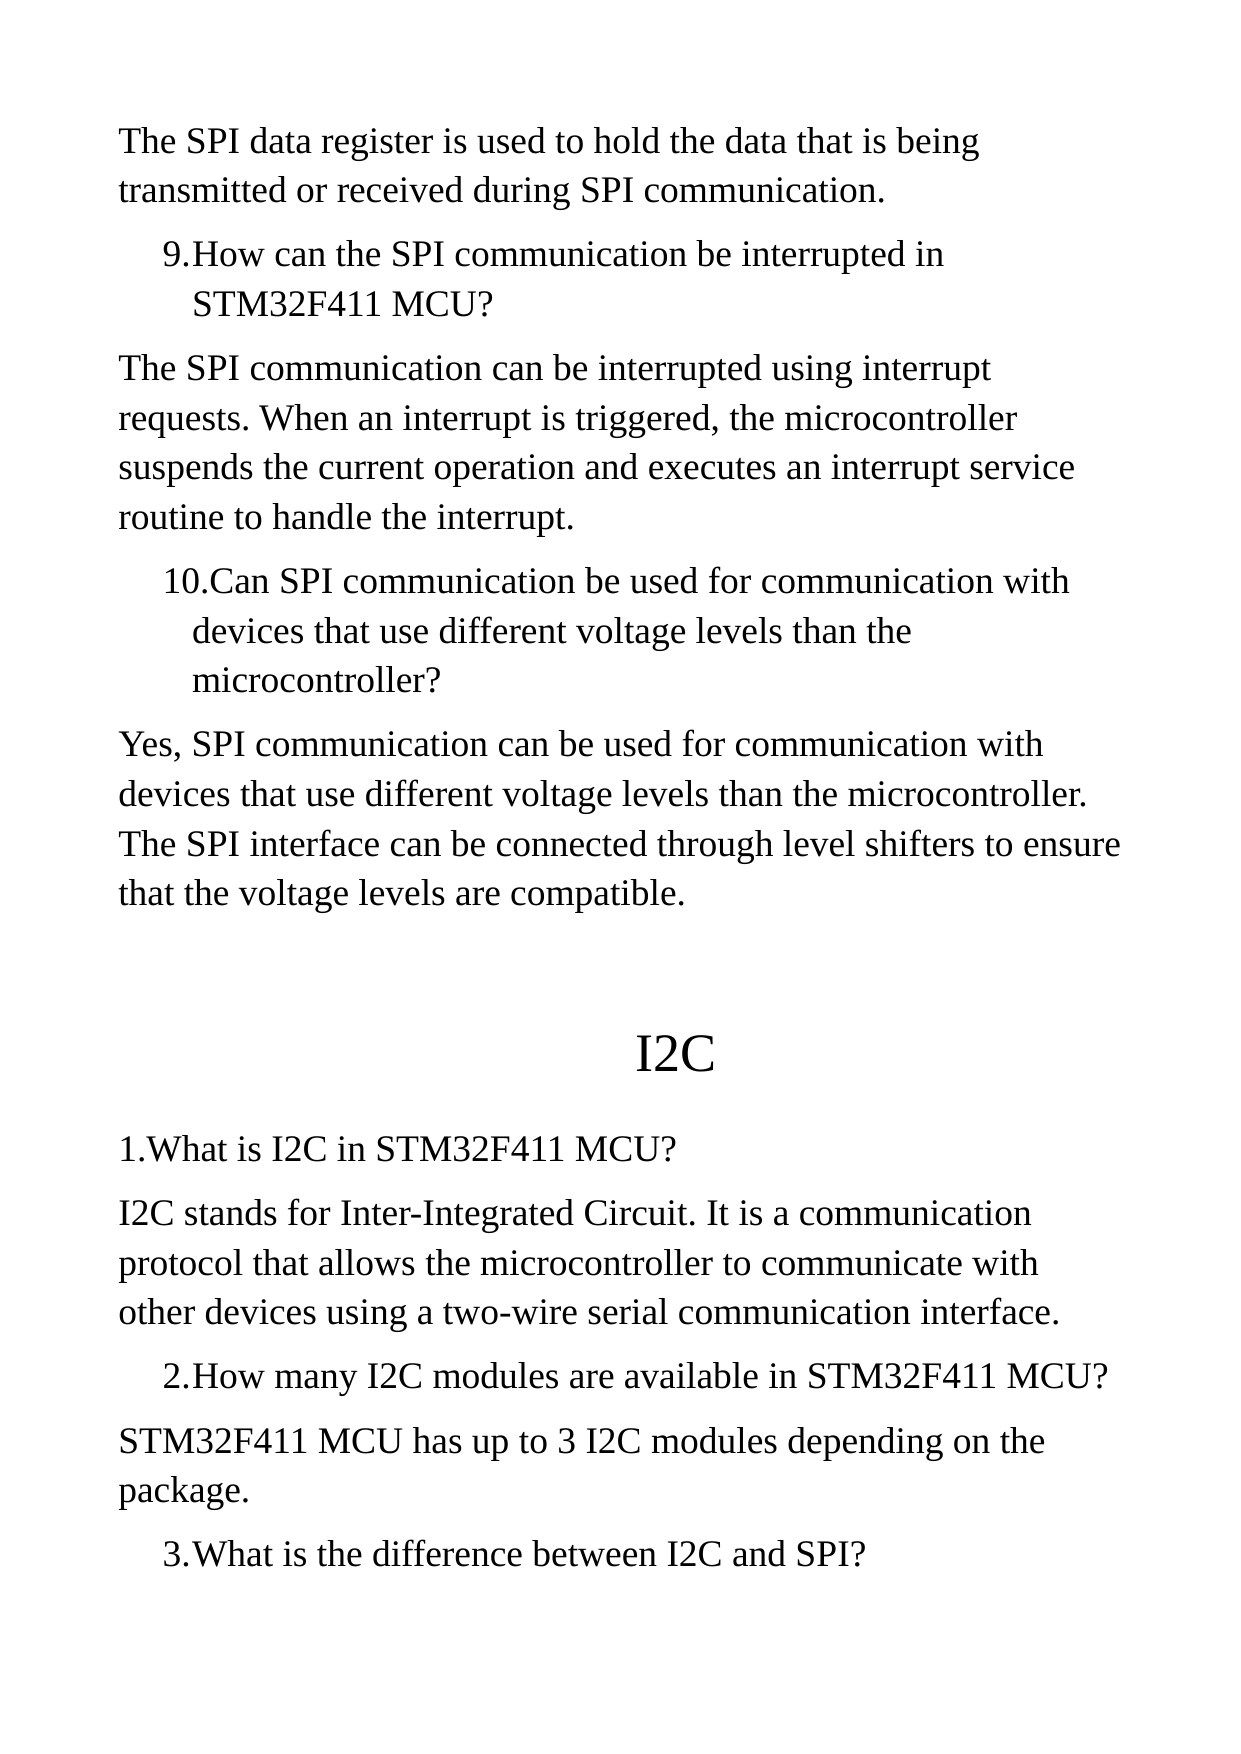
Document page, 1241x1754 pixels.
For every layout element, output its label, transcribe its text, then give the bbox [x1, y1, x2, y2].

list What is the difference between I2C and SPI? [162, 1532, 1122, 1575]
list How many I2C modules are available in STM32F411 MCU? [162, 1354, 1122, 1397]
list Can SPI communication be used for communication with devices that use different voltage levels than the microcontroller? [162, 558, 1122, 701]
text Yes, SPI communication can be used for communication with devices that use different voltage levels than the microcontroller. The SPI interface can be connected through level shifters to ensure that the voltage levels are compatible. [118, 722, 1122, 914]
text The SPI communication can be interrupted using interrupt requests. When an interrupt is triggered, the microcontroller suspends the current operation and executes an interrupt service routine to handle the interrupt. [118, 346, 1122, 537]
text I2C [118, 1021, 1122, 1083]
text I2C stands for Inter-Integrated Circuit. It is a communication protocol that allows the microcontroller to communicate with other devices using a two-wire serial communication interface. [118, 1191, 1122, 1333]
list How can the SPI communication be interrupted in STM32F411 MCU? [162, 232, 1122, 324]
text The SPI data register is used to hold the data that is being transmitted or received during SPI communication. [118, 118, 1122, 211]
text STM32F411 MCU has up to 3 I2C modules depending on the package. [118, 1418, 1122, 1511]
text 1.What is I2C in STM32F411 MCU? [118, 1126, 1122, 1169]
